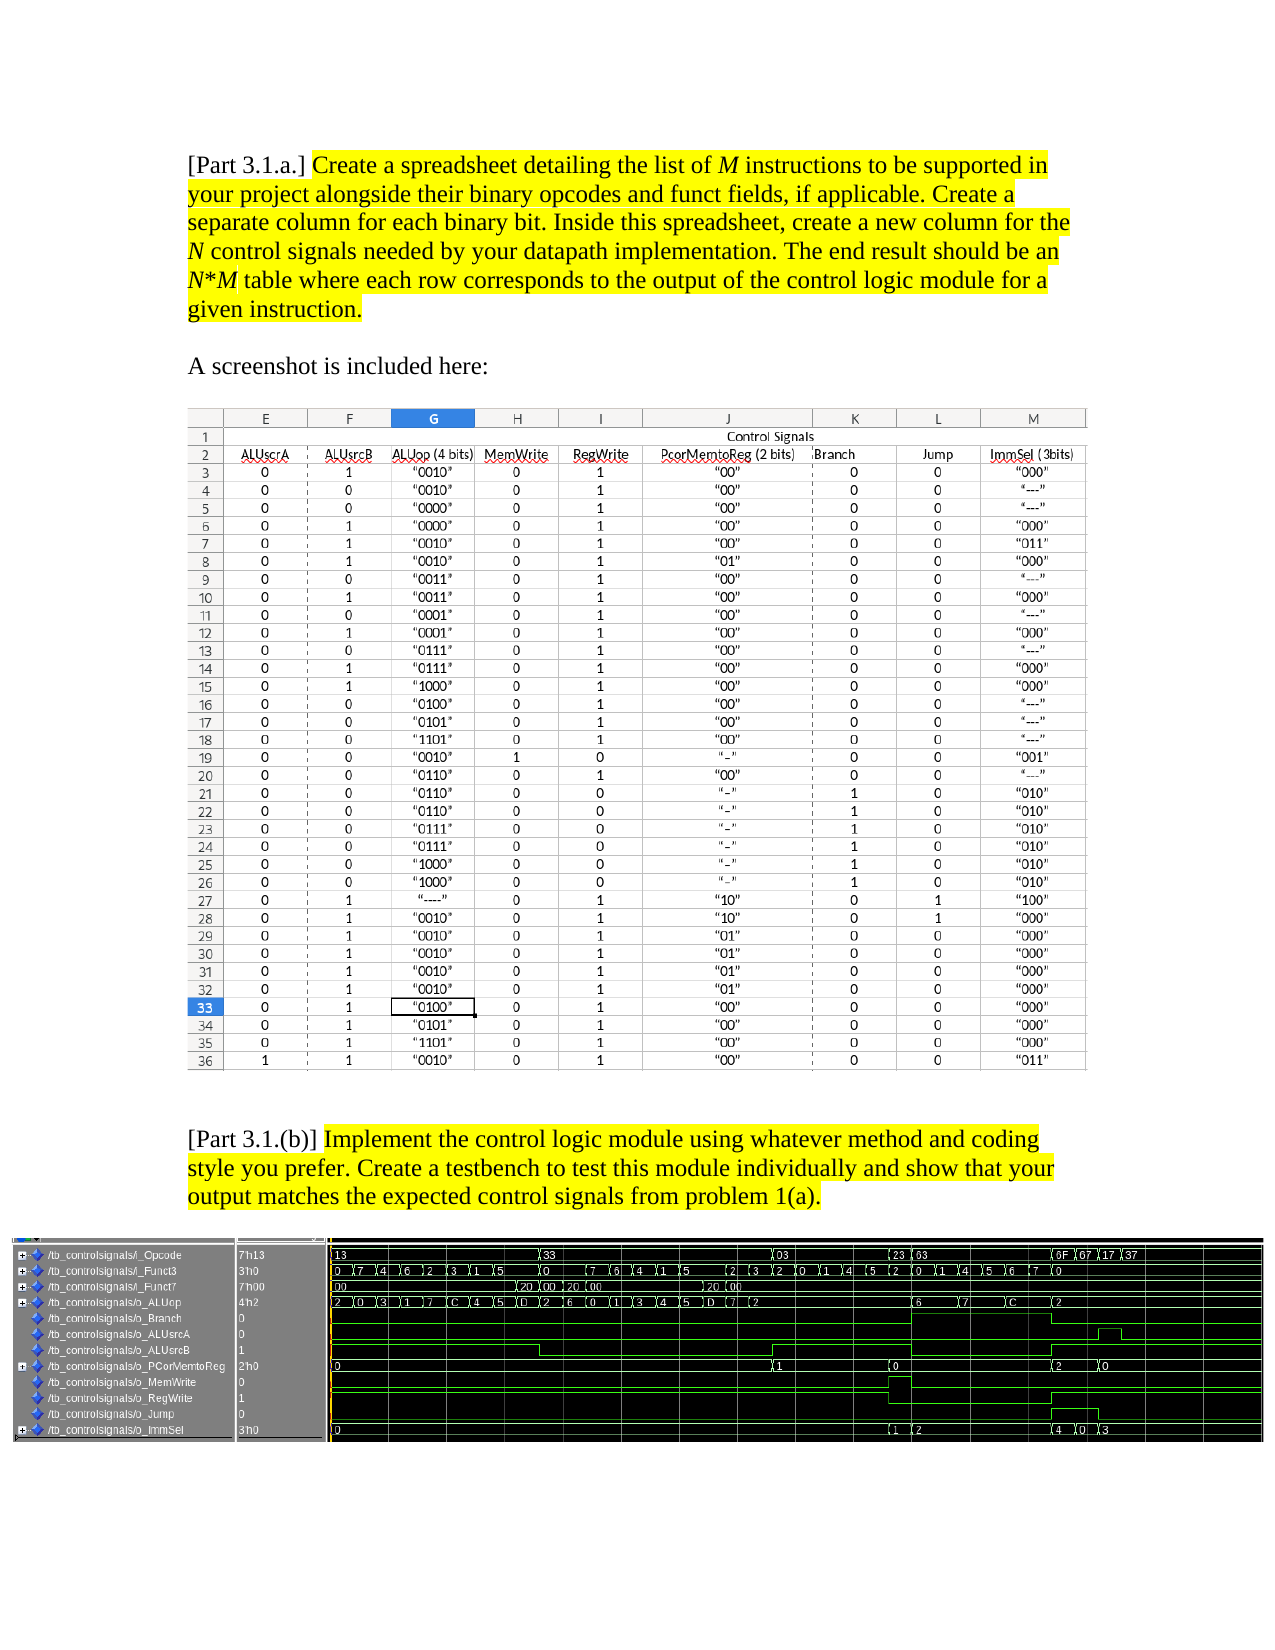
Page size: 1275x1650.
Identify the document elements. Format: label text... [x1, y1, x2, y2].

text [Part 3.1.(b)] Implement the control logic module using whatever method and coding style you prefer. Create a testbench to test this module individually and show that your output matches the expected control signals from problem 1(a). [187, 1124, 1087, 1210]
text [Part 3.1.a.] Create a spreadsheet detailing the list of M instructions to be supported in your project alongside their binary opcodes and funct fields, if applicable. Create a separate column for each binary bit. Inside this spreadsheet, create a new column for the N control signals needed by your datapath implementation. The end result should be an N*M table where each row corresponds to the output of the control logic module for a given instruction. [187, 150, 1087, 322]
picture [11, 1238, 1264, 1442]
text A screenshot is included here: [187, 351, 1087, 380]
picture [187, 408, 1088, 1071]
